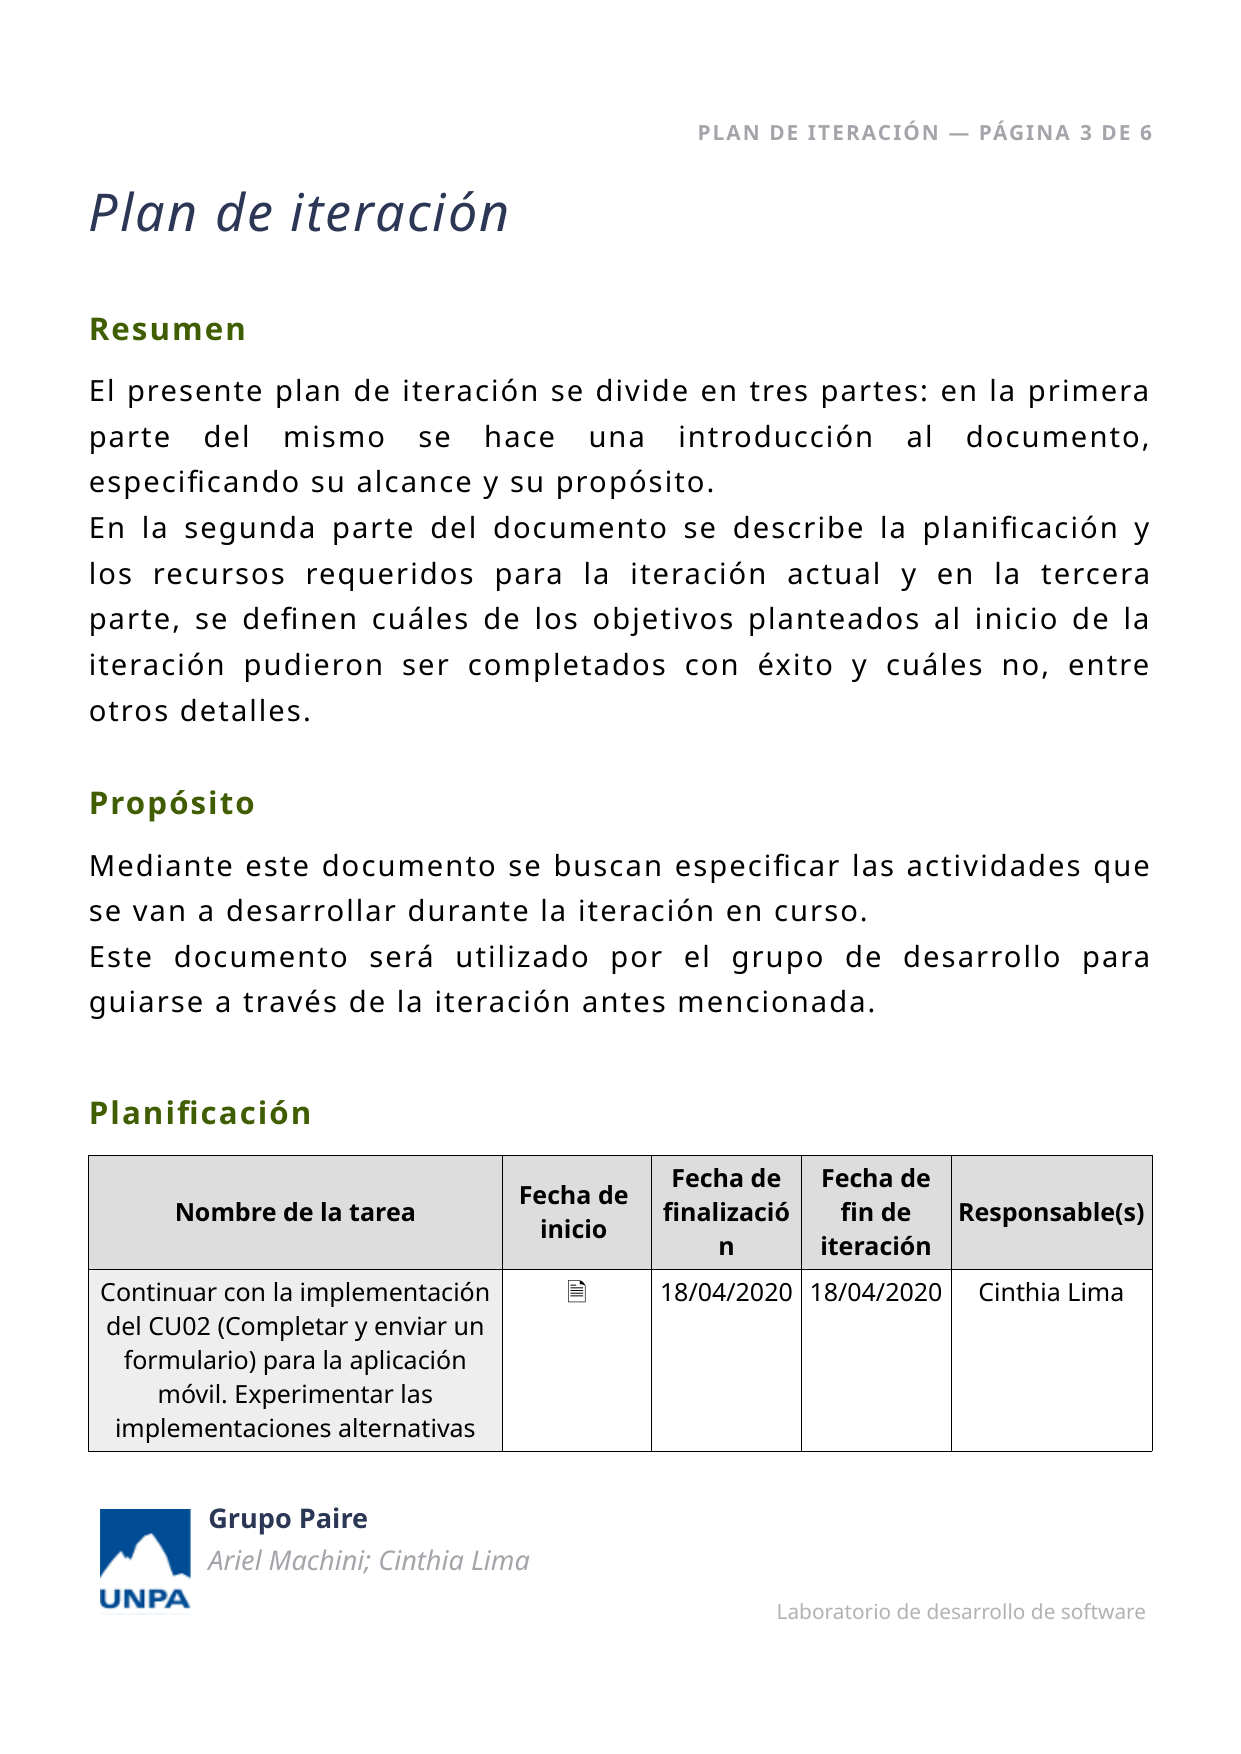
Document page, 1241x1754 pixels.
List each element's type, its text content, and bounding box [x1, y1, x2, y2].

text Resumen [88, 307, 1152, 349]
text Propósito [88, 781, 1152, 824]
picture [100, 1509, 191, 1615]
table_cell Cinthia Lima [952, 1270, 1152, 1451]
table_header Fecha de inicio [503, 1156, 651, 1269]
table_header Responsable(s) [952, 1156, 1152, 1269]
text Mediante este documento se buscan especificar las actividades que se van a desarrollar durante la iteración en curso. [88, 845, 1152, 930]
text Este documento será utilizado por el grupo de desarrollo para guiarse a través de la iteración antes mencionada. [88, 936, 1152, 1021]
table_cell 18/04/2020 [652, 1270, 801, 1451]
table_header Fecha de fin de iteración [802, 1156, 951, 1269]
text El presente plan de iteración se divide en tres partes: en la primera parte del mismo se hace una introducción al documento, especificando su alcance y su propósito. [88, 370, 1152, 501]
table_header Fecha de finalización [652, 1156, 801, 1269]
table_cell Continuar con la implementación del CU02 (Completar y enviar un formulario) para la aplicación móvil. Experimentar las implementaciones alternativas [89, 1270, 502, 1451]
text Plan de iteración [88, 176, 1152, 247]
table_cell 🗎 [503, 1270, 651, 1451]
table_cell 18/04/2020 [802, 1270, 951, 1451]
table_header Nombre de la tarea [89, 1156, 502, 1269]
text En la segunda parte del documento se describe la planificación y los recursos requeridos para la iteración actual y en la tercera parte, se definen cuáles de los objetivos planteados al inicio de la iteración pudieron ser completados con éxito y cuáles no, entre otros detalles. [88, 507, 1152, 729]
text Planificación [88, 1091, 1152, 1134]
